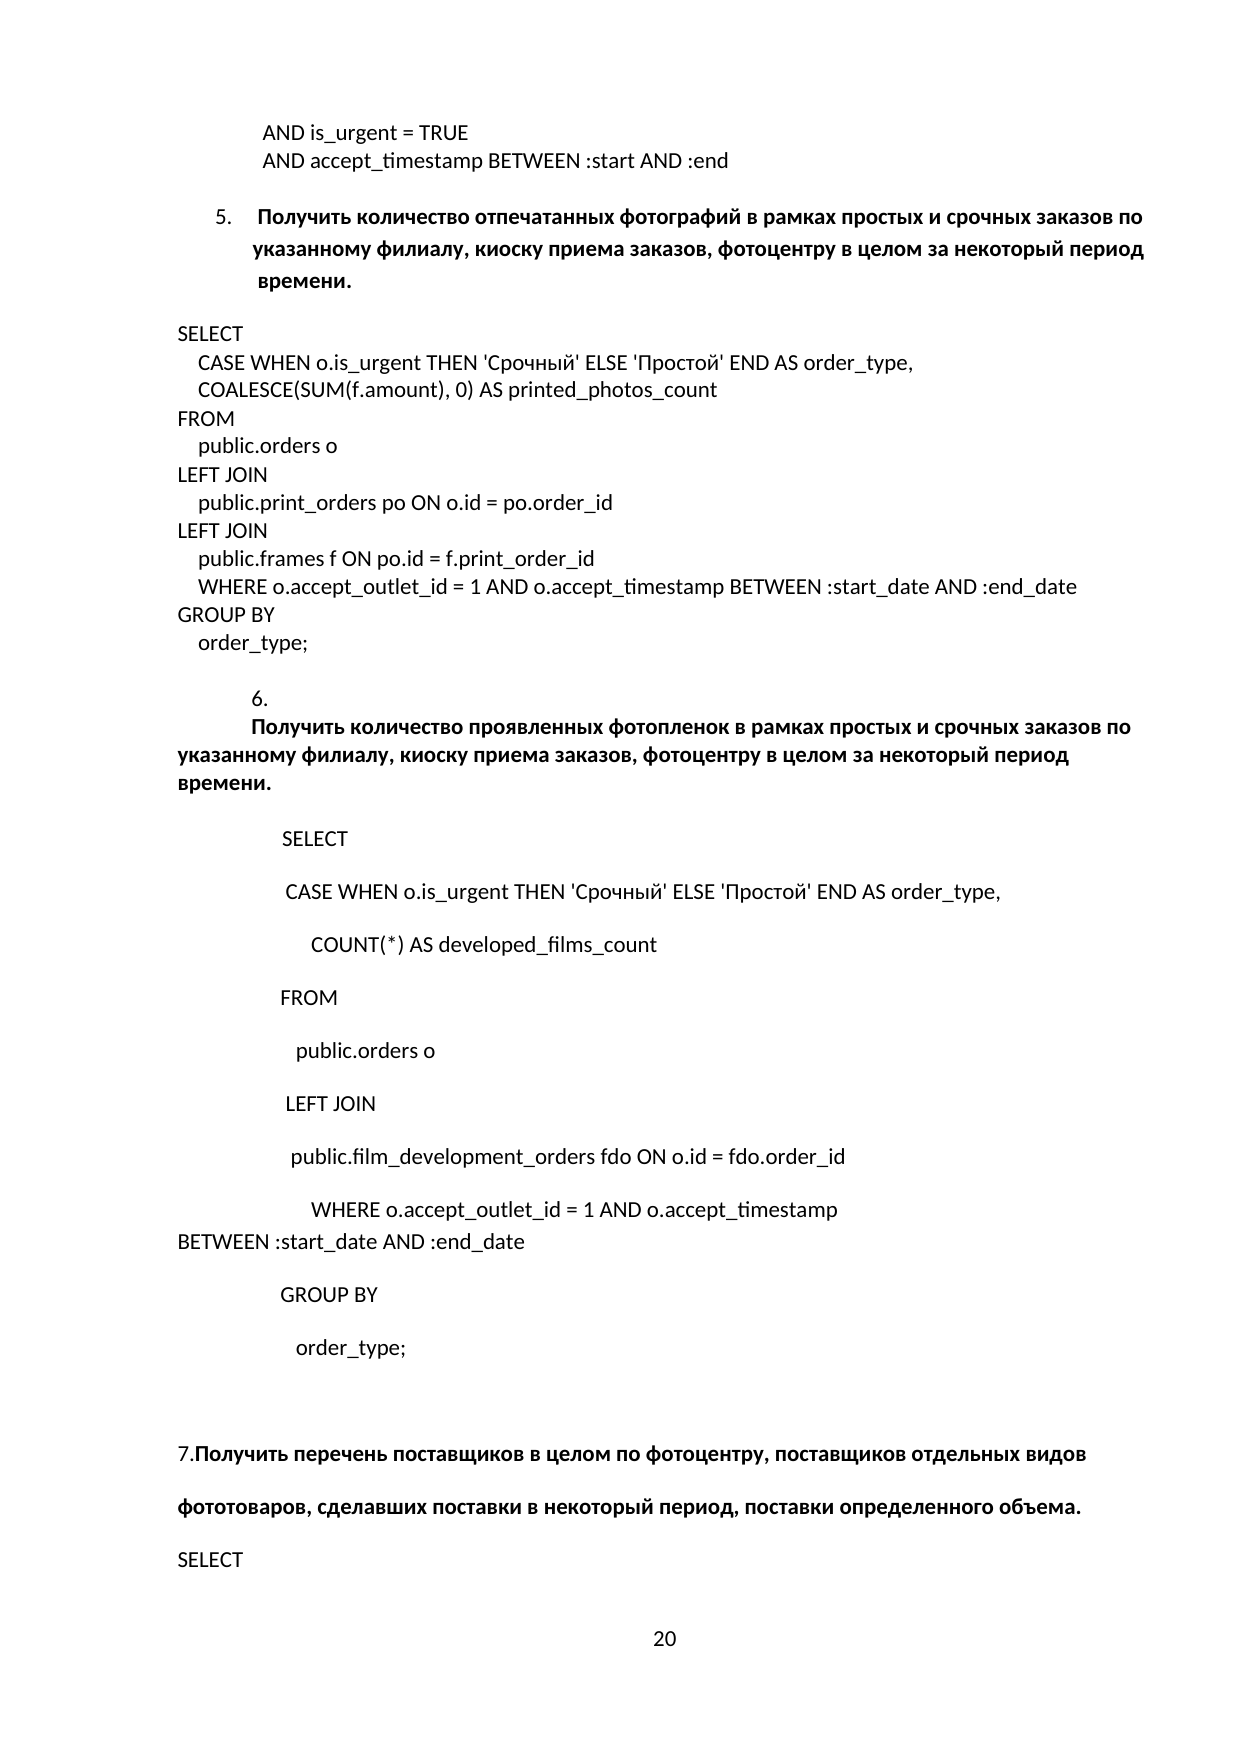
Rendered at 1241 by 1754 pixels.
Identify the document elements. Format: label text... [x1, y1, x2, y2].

text GROUP BY [177, 1280, 1152, 1308]
text order_type; [177, 1333, 1152, 1361]
text public.frames f ON po.id = f.print_order_id [177, 544, 1152, 572]
text COUNT(*) AS developed_films_count [177, 930, 1152, 958]
list AND is_urgent = TRUE AND accept_timestamp BETWEEN :start AND :end [215, 118, 1152, 174]
text 6. [177, 684, 1152, 712]
text FROM [177, 404, 1152, 432]
text CASE WHEN o.is_urgent THEN 'Срочный' ELSE 'Простой' END AS order_type, [177, 877, 1152, 905]
text 7.Получить перечень поставщиков в целом по фотоцентру, поставщиков отдельных видов [177, 1439, 1152, 1467]
text Получить количество проявленных фотопленок в рамках простых и срочных заказов по указанному филиалу, киоску приема заказов, фотоцентру в целом за некоторый период времени. [177, 712, 1152, 796]
text public.film_development_orders fdo ON o.id = fdo.order_id [177, 1142, 1152, 1170]
text public.print_orders po ON o.id = po.order_id [177, 488, 1152, 516]
list Получить количество отпечатанных фотографий в рамках простых и срочных заказов по указанному филиалу, киоску приема заказов, фотоцентру в целом за некоторый период времени. [215, 202, 1152, 294]
text COALESCE(SUM(f.amount), 0) AS printed_photos_count [177, 376, 1152, 404]
text GROUP BY [177, 600, 1152, 628]
text public.orders o [177, 432, 1152, 460]
text фототоваров, сделавших поставки в некоторый период, поставки определенного объема. [177, 1492, 1152, 1520]
text CASE WHEN o.is_urgent THEN 'Срочный' ELSE 'Простой' END AS order_type, [177, 348, 1152, 376]
text SELECT [177, 1545, 1152, 1573]
text FROM [177, 983, 1152, 1011]
text WHERE o.accept_outlet_id = 1 AND o.accept_timestamp BETWEEN :start_date AND :end_date [177, 572, 1152, 600]
text public.orders o [177, 1036, 1152, 1064]
text SELECT [177, 824, 1152, 852]
text LEFT JOIN [177, 1089, 1152, 1117]
text LEFT JOIN [177, 516, 1152, 544]
text WHERE o.accept_outlet_id = 1 AND o.accept_timestamp BETWEEN :start_date AND :end_date [177, 1195, 1152, 1255]
text LEFT JOIN [177, 460, 1152, 488]
text SELECT [177, 319, 1152, 348]
text order_type; [177, 628, 1152, 656]
